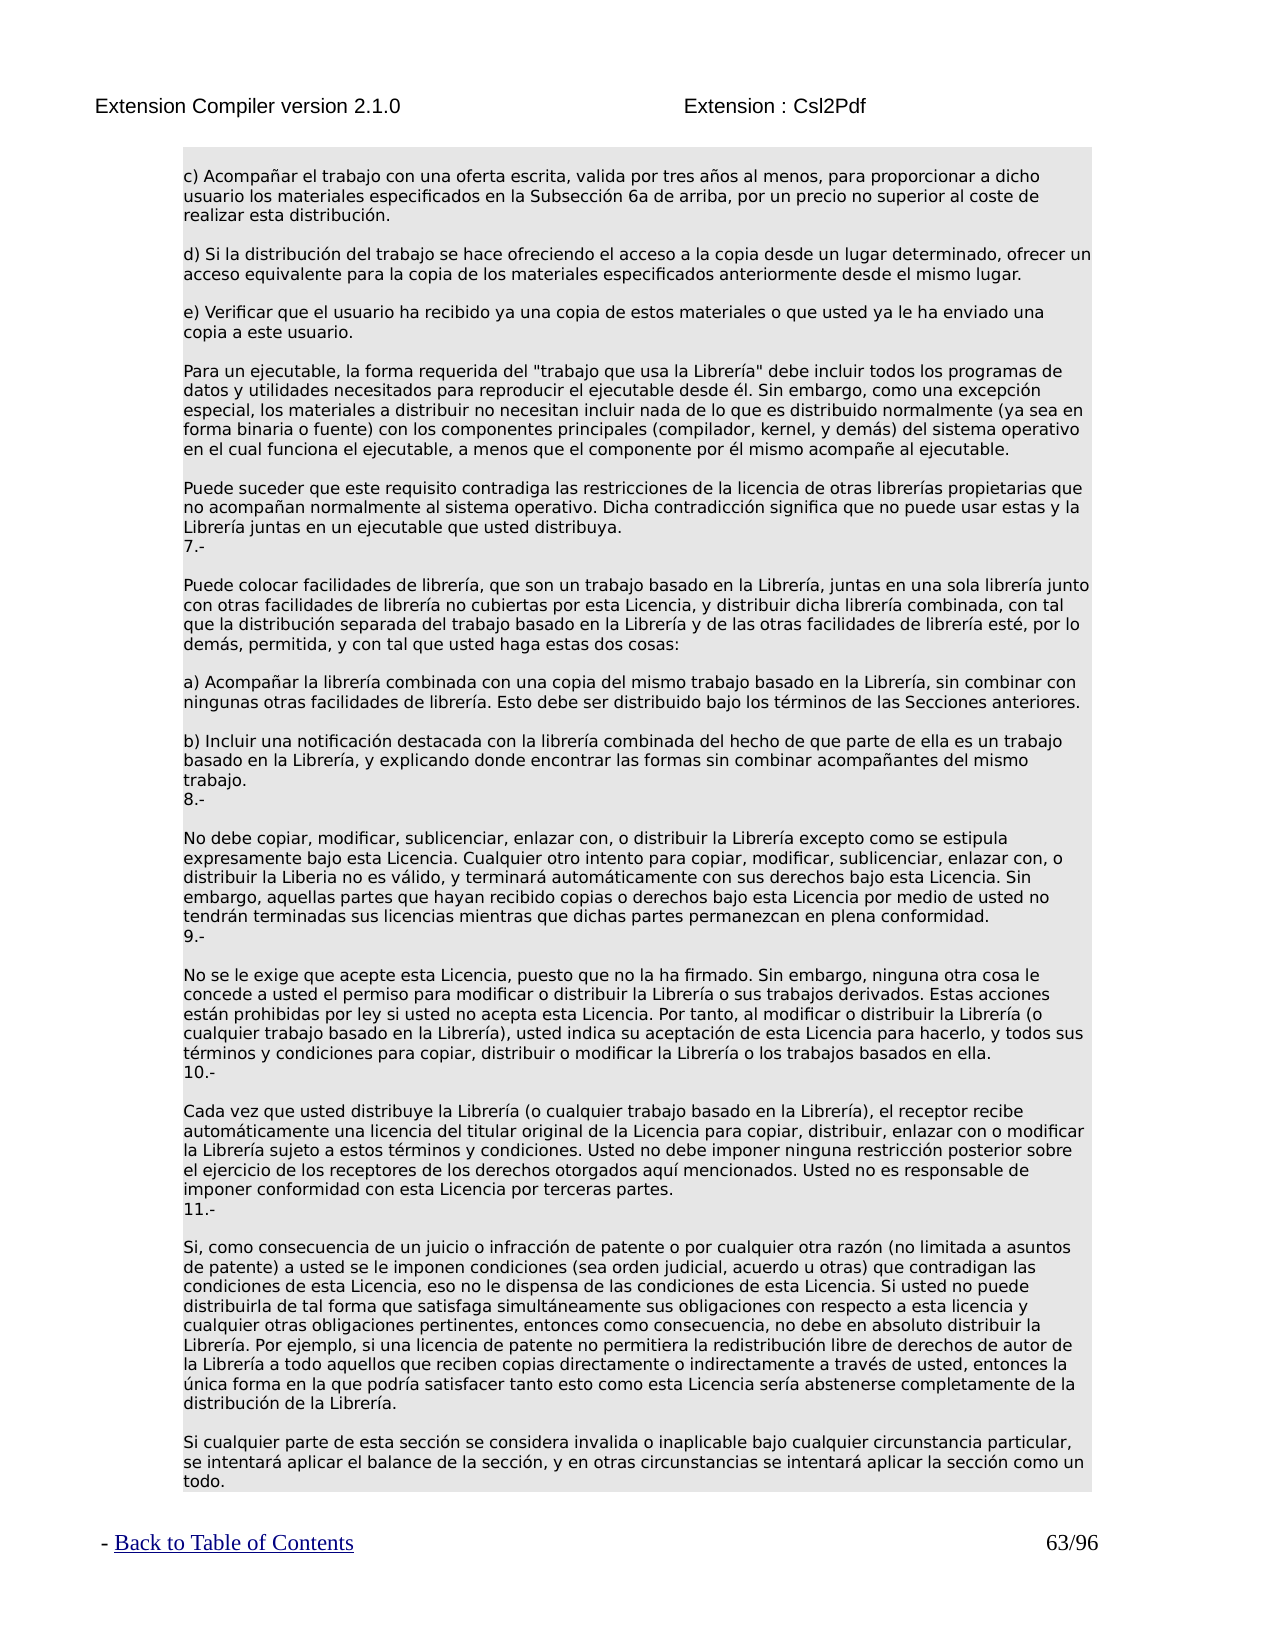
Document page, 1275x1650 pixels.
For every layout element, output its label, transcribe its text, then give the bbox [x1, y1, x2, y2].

text 7.- [183, 537, 1092, 557]
text Si cualquier parte de esta sección se considera invalida o inaplicable bajo cualquier circunstancia particular, se intentará aplicar el balance de la sección, y en otras circunstancias se intentará aplicar la sección como un todo. [183, 1433, 1092, 1492]
text No debe copiar, modificar, sublicenciar, enlazar con, o distribuir la Librería excepto como se estipula expresamente bajo esta Licencia. Cualquier otro intento para copiar, modificar, sublicenciar, enlazar con, o distribuir la Liberia no es válido, y terminará automáticamente con sus derechos bajo esta Licencia. Sin embargo, aquellas partes que hayan recibido copias o derechos bajo esta Licencia por medio de usted no tendrán terminadas sus licencias mientras que dichas partes permanezcan en plena conformidad. [183, 829, 1092, 927]
text 10.- [183, 1063, 1092, 1082]
text 11.- [183, 1199, 1092, 1219]
text 8.- [183, 790, 1092, 810]
text a) Acompañar la librería combinada con una copia del mismo trabajo basado en la Librería, sin combinar con ningunas otras facilidades de librería. Esto debe ser distribuido bajo los términos de las Secciones anteriores. [183, 673, 1092, 712]
text d) Si la distribución del trabajo se hace ofreciendo el acceso a la copia desde un lugar determinado, ofrecer un acceso equivalente para la copia de los materiales especificados anteriormente desde el mismo lugar. [183, 245, 1092, 284]
text No se le exige que acepte esta Licencia, puesto que no la ha firmado. Sin embargo, ninguna otra cosa le concede a usted el permiso para modificar o distribuir la Librería o sus trabajos derivados. Estas acciones están prohibidas por ley si usted no acepta esta Licencia. Por tanto, al modificar o distribuir la Librería (o cualquier trabajo basado en la Librería), usted indica su aceptación de esta Licencia para hacerlo, y todos sus términos y condiciones para copiar, distribuir o modificar la Librería o los trabajos basados en ella. [183, 966, 1092, 1063]
text Cada vez que usted distribuye la Librería (o cualquier trabajo basado en la Librería), el receptor recibe automáticamente una licencia del titular original de la Licencia para copiar, distribuir, enlazar con o modificar la Librería sujeto a estos términos y condiciones. Usted no debe imponer ninguna restricción posterior sobre el ejercicio de los receptores de los derechos otorgados aquí mencionados. Usted no es responsable de imponer conformidad con esta Licencia por terceras partes. [183, 1102, 1092, 1199]
text b) Incluir una notificación destacada con la librería combinada del hecho de que parte de ella es un trabajo basado en la Librería, y explicando donde encontrar las formas sin combinar acompañantes del mismo trabajo. [183, 732, 1092, 790]
text Si, como consecuencia de un juicio o infracción de patente o por cualquier otra razón (no limitada a asuntos de patente) a usted se le imponen condiciones (sea orden judicial, acuerdo u otras) que contradigan las condiciones de esta Licencia, eso no le dispensa de las condiciones de esta Licencia. Si usted no puede distribuirla de tal forma que satisfaga simultáneamente sus obligaciones con respecto a esta licencia y cualquier otras obligaciones pertinentes, entonces como consecuencia, no debe en absoluto distribuir la Librería. Por ejemplo, si una licencia de patente no permitiera la redistribución libre de derechos de autor de la Librería a todo aquellos que reciben copias directamente o indirectamente a través de usted, entonces la única forma en la que podría satisfacer tanto esto como esta Licencia sería abstenerse completamente de la distribución de la Librería. [183, 1238, 1092, 1414]
text Puede suceder que este requisito contradiga las restricciones de la licencia de otras librerías propietarias que no acompañan normalmente al sistema operativo. Dicha contradicción significa que no puede usar estas y la Librería juntas en un ejecutable que usted distribuya. [183, 479, 1092, 537]
text e) Verificar que el usuario ha recibido ya una copia de estos materiales o que usted ya le ha enviado una copia a este usuario. [183, 303, 1092, 342]
text Para un ejecutable, la forma requerida del "trabajo que usa la Librería" debe incluir todos los programas de datos y utilidades necesitados para reproducir el ejecutable desde él. Sin embargo, como una excepción especial, los materiales a distribuir no necesitan incluir nada de lo que es distribuido normalmente (ya sea en forma binaria o fuente) con los componentes principales (compilador, kernel, y demás) del sistema operativo en el cual funciona el ejecutable, a menos que el componente por él mismo acompañe al ejecutable. [183, 362, 1092, 459]
text Puede colocar facilidades de librería, que son un trabajo basado en la Librería, juntas en una sola librería junto con otras facilidades de librería no cubiertas por esta Licencia, y distribuir dicha librería combinada, con tal que la distribución separada del trabajo basado en la Librería y de las otras facilidades de librería esté, por lo demás, permitida, y con tal que usted haga estas dos cosas: [183, 576, 1092, 654]
text c) Acompañar el trabajo con una oferta escrita, valida por tres años al menos, para proporcionar a dicho usuario los materiales especificados en la Subsección 6a de arriba, por un precio no superior al coste de realizar esta distribución. [183, 167, 1092, 225]
text 9.- [183, 927, 1092, 946]
